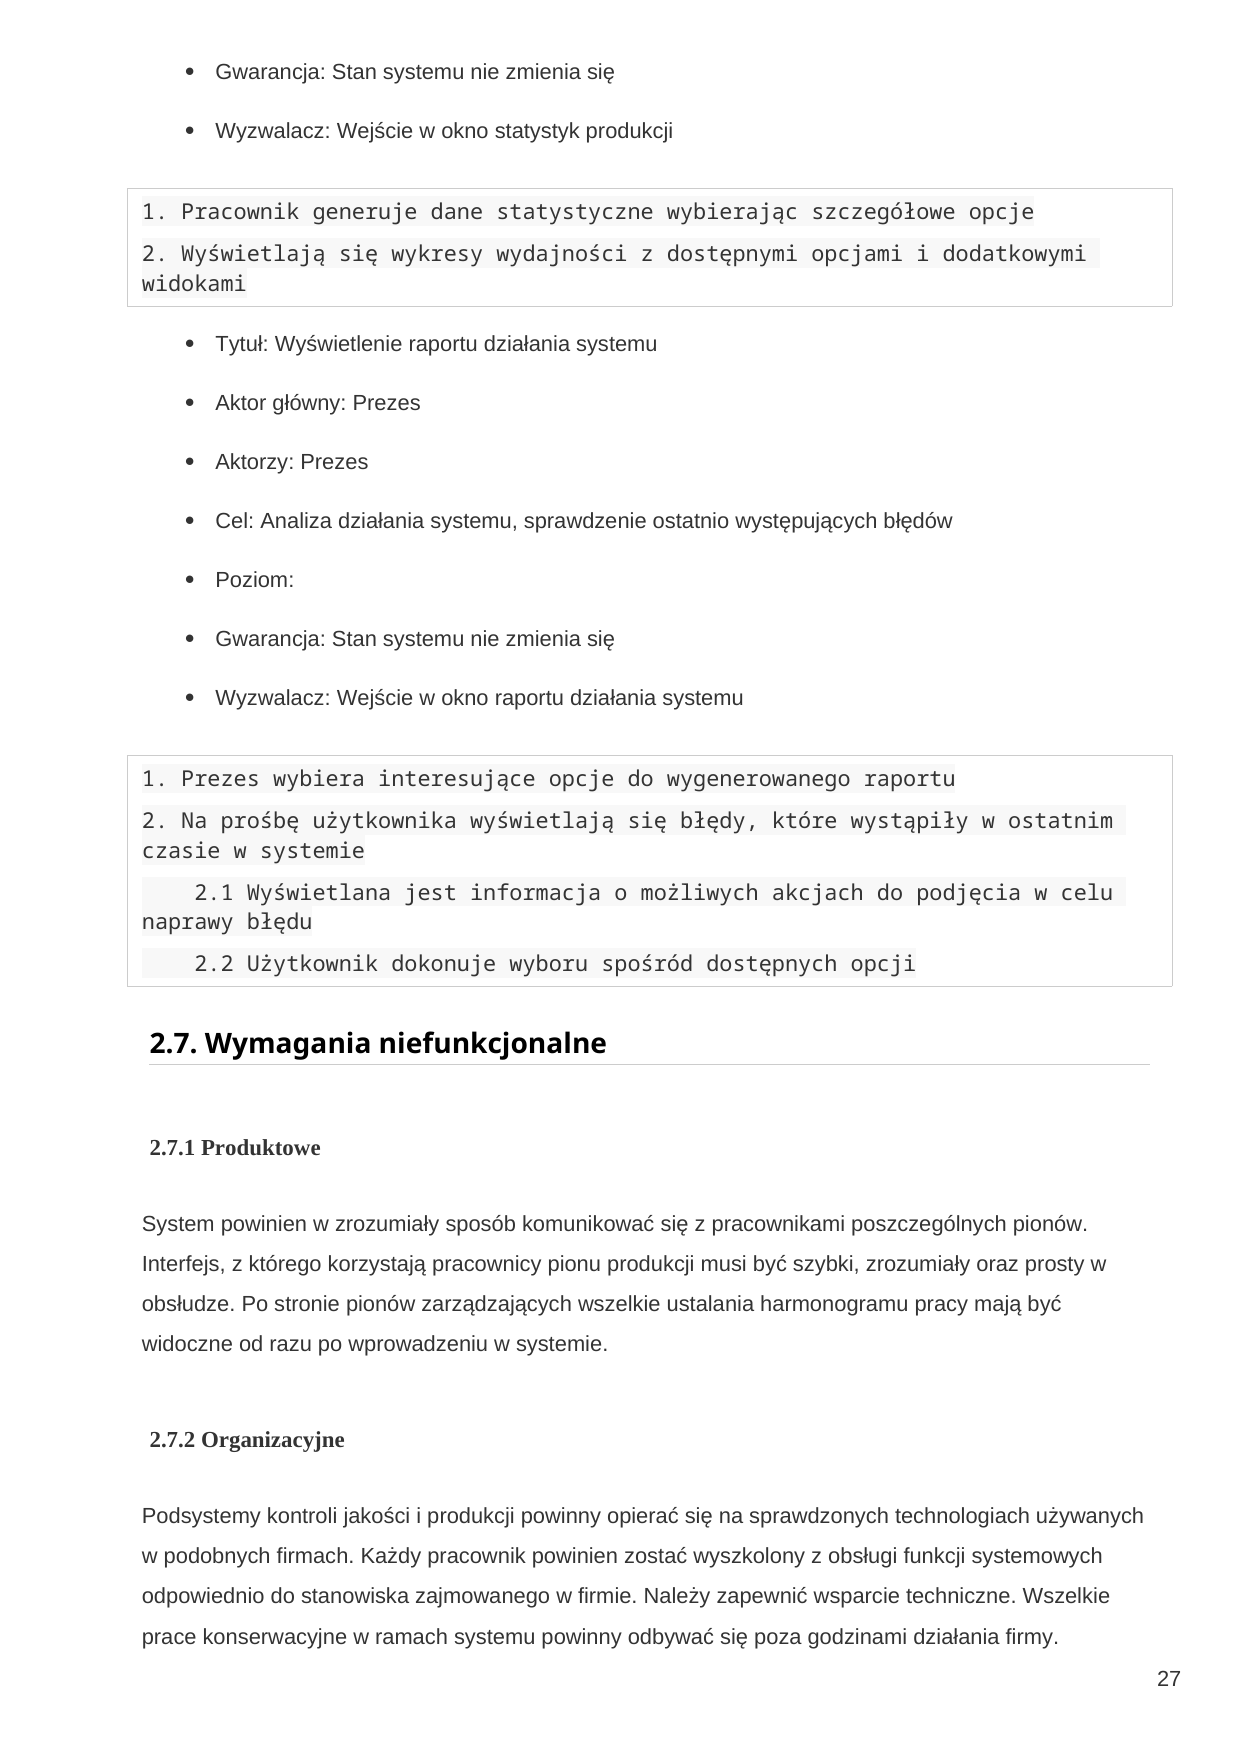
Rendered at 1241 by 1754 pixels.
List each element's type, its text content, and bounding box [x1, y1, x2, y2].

text 2. Wyświetlają się wykresy wydajności z dostępnymi opcjami i dodatkowymi widokami [128, 229, 1172, 306]
list Wyzwalacz: Wejście w okno raportu działania systemu [186, 685, 1158, 710]
list Poziom: [186, 567, 1158, 592]
text 2.1 Wyświetlana jest informacja o możliwych akcjach do podjęcia w celu naprawy błędu [128, 868, 1172, 936]
text 2.2 Użytkownik dokonuje wyboru spośród dostępnych opcji [128, 939, 1172, 986]
text 1. Pracownik generuje dane statystyczne wybierając szczegółowe opcje [128, 189, 1172, 226]
list Aktor główny: Prezes [186, 390, 1158, 415]
subtitle 2.7.1 Produktowe [149, 1134, 1150, 1160]
subtitle 2.7.2 Organizacyjne [149, 1426, 1150, 1453]
subtitle 2.7. Wymagania niefunkcjonalne [149, 1023, 1150, 1064]
list Aktorzy: Prezes [186, 449, 1158, 474]
list Gwarancja: Stan systemu nie zmienia się [186, 626, 1158, 651]
text Podsystemy kontroli jakości i produkcji powinny opierać się na sprawdzonych technologiach używanych w podobnych firmach. Każdy pracownik powinien zostać wyszkolony z obsługi funkcji systemowych odpowiednio do stanowiska zajmowanego w firmie. Należy zapewnić wsparcie techniczne. Wszelkie prace konserwacyjne w ramach systemu powinny odbywać się poza godzinami działania firmy. [142, 1503, 1158, 1649]
list Wyzwalacz: Wejście w okno statystyk produkcji [186, 118, 1158, 143]
text 1. Prezes wybiera interesujące opcje do wygenerowanego raportu [128, 756, 1172, 793]
list Cel: Analiza działania systemu, sprawdzenie ostatnio występujących błędów [186, 508, 1158, 533]
list Tytuł: Wyświetlenie raportu działania systemu [186, 331, 1158, 356]
text 2. Na prośbę użytkownika wyświetlają się błędy, które wystąpiły w ostatnim czasie w systemie [128, 797, 1172, 865]
list Gwarancja: Stan systemu nie zmienia się [186, 59, 1158, 84]
text System powinien w zrozumiały sposób komunikować się z pracownikami poszczególnych pionów. Interfejs, z którego korzystają pracownicy pionu produkcji musi być szybki, zrozumiały oraz prosty w obsłudze. Po stronie pionów zarządzających wszelkie ustalania harmonogramu pracy mają być widoczne od razu po wprowadzeniu w systemie. [142, 1210, 1158, 1357]
